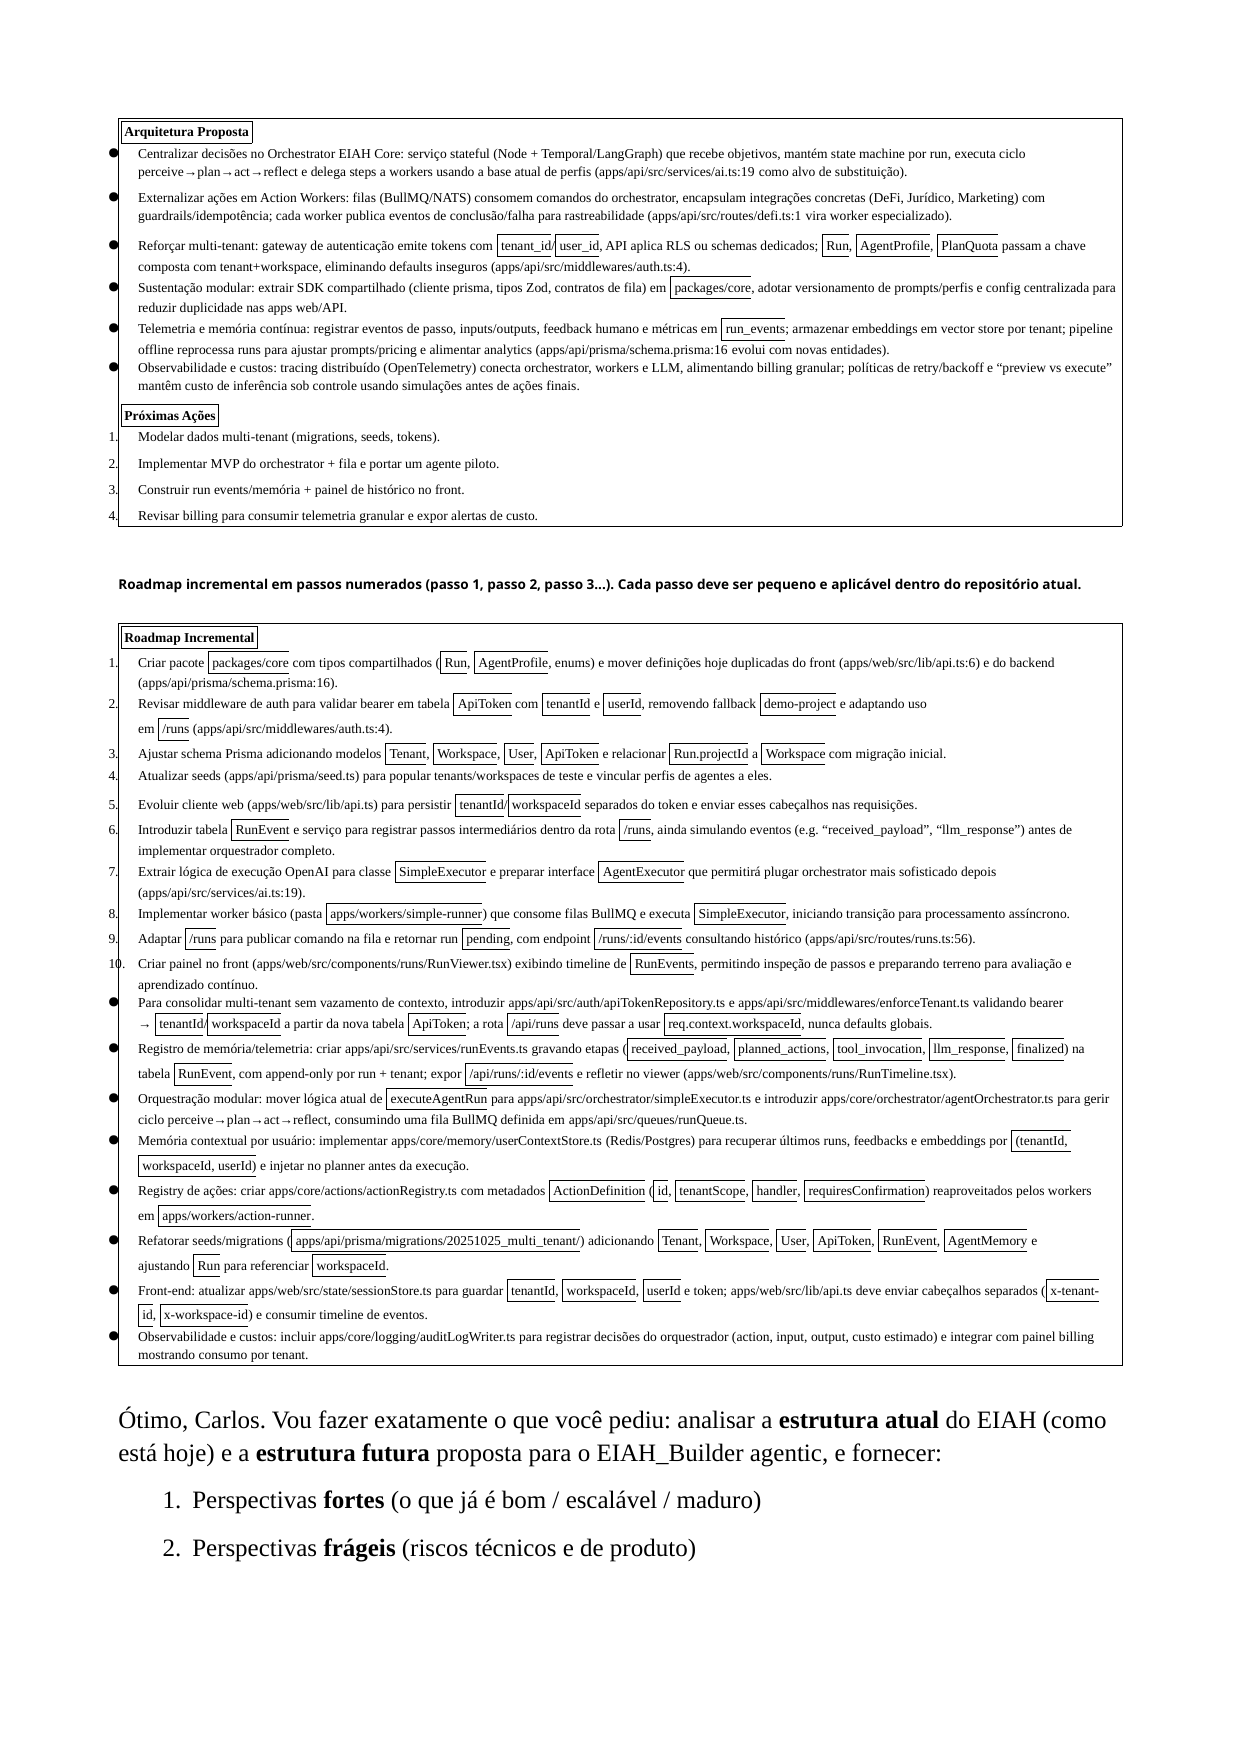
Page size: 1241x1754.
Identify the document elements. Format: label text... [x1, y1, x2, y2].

list Modelar dados multi-tenant (migrations, seeds, tokens). [119, 426, 1122, 445]
list Introduzir tabela RunEvent e serviço para registrar passos intermediários dentro da rota /runs, ainda simulando eventos (e.g. “received_payload”, “llm_response”) antes de implementar orquestrador completo. [119, 816, 1122, 858]
list Centralizar decisões no Orchestrator EIAH Core: serviço stateful (Node + Temporal/LangGraph) que recebe objetivos, mantém state machine por run, executa ciclo perceive→plan→act→reflect e delega steps a workers usando a base atual de perfis (apps/api/src/services/ai.ts:19 como alvo de substituição). [119, 143, 1122, 179]
list Perspectivas fortes (o que já é bom / escalável / maduro) [162, 1486, 1122, 1514]
list Observabilidade e custos: tracing distribuído (OpenTelemetry) conecta orchestrator, workers e LLM, alimentando billing granular; políticas de retry/backoff e “preview vs execute” mantêm custo de inferência sob controle usando simulações antes de ações finais. [119, 357, 1122, 393]
list Registry de ações: criar apps/core/actions/actionRegistry.ts com metadados ActionDefinition (id, tenantScope, handler, requiresConfirmation) reaproveitados pelos workers em apps/workers/action-runner. [119, 1177, 1122, 1226]
list Externalizar ações em Action Workers: filas (BullMQ/NATS) consomem comandos do orchestrator, encapsulam integrações concretas (DeFi, Jurídico, Marketing) com guardrails/idempotência; cada worker publica eventos de conclusão/falha para rastreabilidade (apps/api/src/routes/defi.ts:1 vira worker especializado). [119, 187, 1122, 224]
list Extrair lógica de execução OpenAI para classe SimpleExecutor e preparar interface AgentExecutor que permitirá plugar orchestrator mais sofisticado depois (apps/api/src/services/ai.ts:19). [119, 858, 1122, 900]
list Memória contextual por usuário: implementar apps/core/memory/userContextStore.ts (Redis/Postgres) para recuperar últimos runs, feedbacks e embeddings por (tenantId, workspaceId, userId) e injetar no planner antes da execução. [119, 1127, 1122, 1176]
list Construir run events/memória + painel de histórico no front. [119, 478, 1122, 497]
list Para consolidar multi-tenant sem vazamento de contexto, introduzir apps/api/src/auth/apiTokenRepository.ts e apps/api/src/middlewares/enforceTenant.ts validando bearer → tenantId/workspaceId a partir da nova tabela ApiToken; a rota /api/runs deve passar a usar req.context.workspaceId, nunca defaults globais. [119, 991, 1122, 1035]
text Roadmap Incremental [119, 624, 1122, 648]
list Ajustar schema Prisma adicionando modelos Tenant, Workspace, User, ApiToken e relacionar Run.projectId a Workspace com migração inicial. [119, 740, 1122, 764]
list Registro de memória/telemetria: criar apps/api/src/services/runEvents.ts gravando etapas (received_payload, planned_actions, tool_invocation, llm_response, finalized) na tabela RunEvent, com append-only por run + tenant; expor /api/runs/:id/events e refletir no viewer (apps/web/src/components/runs/RunTimeline.tsx). [119, 1035, 1122, 1085]
list Evoluir cliente web (apps/web/src/lib/api.ts) para persistir tenantId/workspaceId separados do token e enviar esses cabeçalhos nas requisições. [119, 791, 1122, 816]
list Telemetria e memória contínua: registrar eventos de passo, inputs/outputs, feedback humano e métricas em run_events; armazenar embeddings em vector store por tenant; pipeline offline reprocessa runs para ajustar prompts/pricing e alimentar analytics (apps/api/prisma/schema.prisma:16 evolui com novas entidades). [119, 315, 1122, 357]
list Observabilidade e custos: incluir apps/core/logging/auditLogWriter.ts para registrar decisões do orquestrador (action, input, output, custo estimado) e integrar com painel billing mostrando consumo por tenant. [119, 1326, 1122, 1365]
list Revisar billing para consumir telemetria granular e expor alertas de custo. [119, 505, 1122, 526]
text Roadmap incremental em passos numerados (passo 1, passo 2, passo 3...). Cada passo deve ser pequeno e aplicável dentro do repositório atual. [118, 566, 1122, 594]
text Ótimo, Carlos. Vou fazer exatamente o que você pediu: analisar a estrutura atual do EIAH (como está hoje) e a estrutura futura proposta para o EIAH_Builder agentic, e fornecer: [118, 1405, 1122, 1467]
list Criar pacote packages/core com tipos compartilhados (Run, AgentProfile, enums) e mover definições hoje duplicadas do front (apps/web/src/lib/api.ts:6) e do backend (apps/api/prisma/schema.prisma:16). [119, 648, 1122, 690]
list Implementar worker básico (pasta apps/workers/simple-runner) que consome filas BullMQ e executa SimpleExecutor, iniciando transição para processamento assíncrono. [119, 900, 1122, 924]
list Refatorar seeds/migrations (apps/api/prisma/migrations/20251025_multi_tenant/) adicionando Tenant, Workspace, User, ApiToken, RunEvent, AgentMemory e ajustando Run para referenciar workspaceId. [119, 1226, 1122, 1276]
list Sustentação modular: extrair SDK compartilhado (cliente prisma, tipos Zod, contratos de fila) em packages/core, adotar versionamento de prompts/perfis e config centralizada para reduzir duplicidade nas apps web/API. [119, 273, 1122, 315]
list Orquestração modular: mover lógica atual de executeAgentRun para apps/api/src/orchestrator/simpleExecutor.ts e introduzir apps/core/orchestrator/agentOrchestrator.ts para gerir ciclo perceive→plan→act→reflect, consumindo uma fila BullMQ definida em apps/api/src/queues/runQueue.ts. [119, 1085, 1122, 1127]
list Revisar middleware de auth para validar bearer em tabela ApiToken com tenantId e userId, removendo fallback demo-project e adaptando uso em /runs (apps/api/src/middlewares/auth.ts:4). [119, 690, 1122, 740]
text Arquitetura Proposta [119, 119, 1122, 143]
list Criar painel no front (apps/web/src/components/runs/RunViewer.tsx) exibindo timeline de RunEvents, permitindo inspeção de passos e preparando terreno para avaliação e aprendizado contínuo. [119, 949, 1122, 991]
list Front-end: atualizar apps/web/src/state/sessionStore.ts para guardar tenantId, workspaceId, userId e token; apps/web/src/lib/api.ts deve enviar cabeçalhos separados (x-tenant-id, x-workspace-id) e consumir timeline de eventos. [119, 1276, 1122, 1326]
list Atualizar seeds (apps/api/prisma/seed.ts) para popular tenants/workspaces de teste e vincular perfis de agentes a eles. [119, 765, 1122, 783]
list Implementar MVP do orchestrator + fila e portar um agente piloto. [119, 452, 1122, 471]
text Próximas Ações [119, 401, 1122, 426]
list Reforçar multi-tenant: gateway de autenticação emite tokens com tenant_id/user_id, API aplica RLS ou schemas dedicados; Run, AgentProfile, PlanQuota passam a chave composta com tenant+workspace, eliminando defaults inseguros (apps/api/src/middlewares/auth.ts:4). [119, 231, 1122, 273]
list Adaptar /runs para publicar comando na fila e retornar run pending, com endpoint /runs/:id/events consultando histórico (apps/api/src/routes/runs.ts:56). [119, 924, 1122, 949]
list Perspectivas frágeis (riscos técnicos e de produto) [162, 1533, 1122, 1562]
